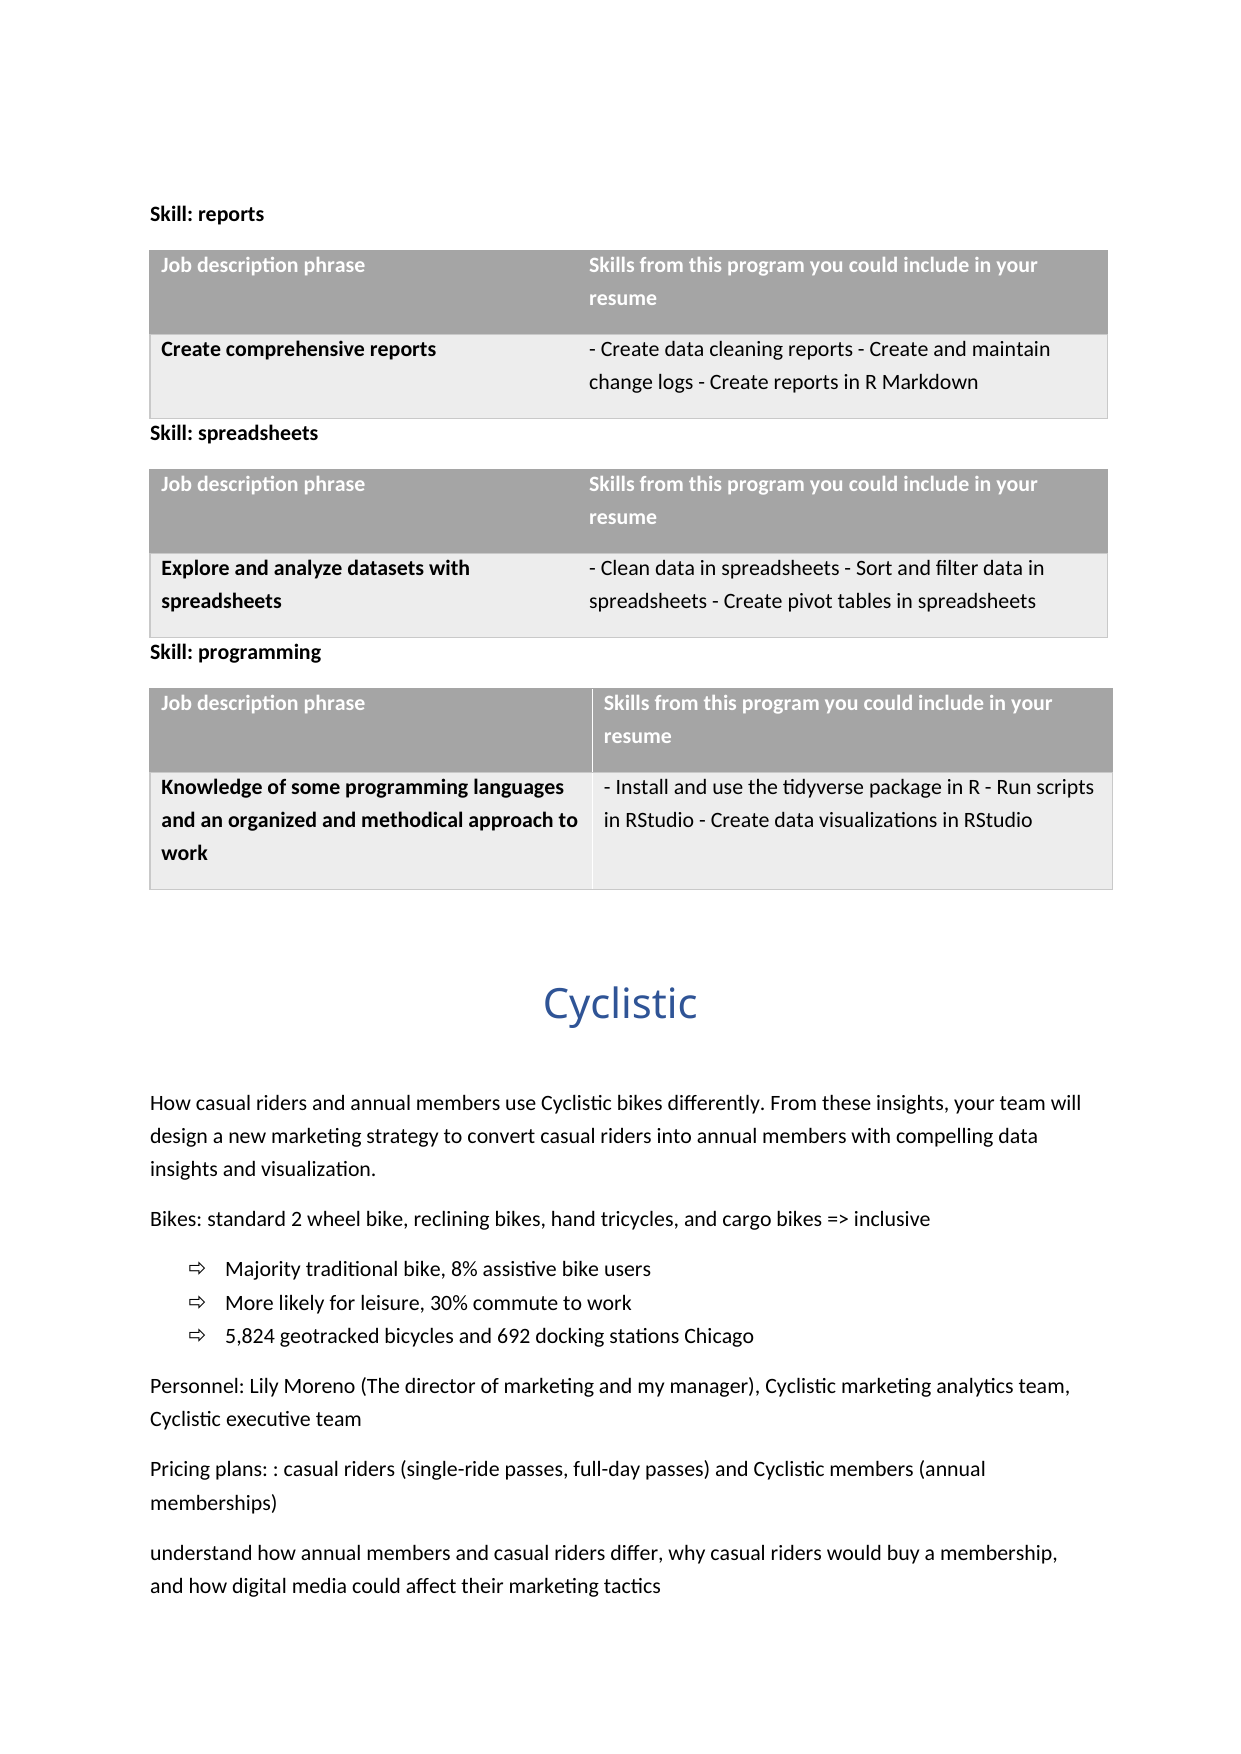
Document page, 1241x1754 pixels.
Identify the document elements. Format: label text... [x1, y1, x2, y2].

table_header Job description phrase [151, 689, 592, 772]
table_header Skills from this program you could include in your resume [578, 470, 1107, 553]
text How casual riders and annual members use Cyclistic bikes differently. From these insights, your team will design a new marketing strategy to convert casual riders into annual members with compelling data insights and visualization. [150, 1089, 1090, 1182]
table_header Job description phrase [151, 470, 578, 553]
table_header Skills from this program you could include in your resume [593, 689, 1112, 772]
table_cell - Create data cleaning reports - Create and maintain change logs - Create reports in R Markdown [578, 335, 1107, 418]
text understand how annual members and casual riders differ, why casual riders would buy a membership, and how digital media could affect their marketing tactics [150, 1539, 1090, 1599]
text Skill: reports [150, 200, 1090, 227]
table_header Skills from this program you could include in your resume [578, 251, 1107, 334]
text Bikes: standard 2 wheel bike, reclining bikes, hand tricycles, and cargo bikes => inclusive [150, 1205, 1090, 1232]
subtitle Cyclistic [150, 973, 1090, 1030]
text Skill: spreadsheets [150, 419, 1090, 446]
table_cell - Install and use the tidyverse package in R - Run scripts in RStudio - Create data visualizations in RStudio [593, 773, 1112, 889]
table_header Job description phrase [151, 251, 578, 334]
list Majority traditional bike, 8% assistive bike users [187, 1255, 1090, 1282]
text Pricing plans: : casual riders (single-ride passes, full-day passes) and Cyclistic members (annual memberships) [150, 1455, 1090, 1515]
table_cell Explore and analyze datasets with spreadsheets [151, 554, 578, 637]
text Skill: programming [150, 638, 1090, 664]
table_cell Create comprehensive reports [151, 335, 578, 418]
list 5,824 geotracked bicycles and 692 docking stations Chicago [187, 1322, 1090, 1349]
table_cell - Clean data in spreadsheets - Sort and filter data in spreadsheets - Create pivot tables in spreadsheets [578, 554, 1107, 637]
table_cell Knowledge of some programming languages and an organized and methodical approach to work [151, 773, 592, 889]
list More likely for leisure, 30% commute to work [187, 1289, 1090, 1315]
text Personnel: Lily Moreno (The director of marketing and my manager), Cyclistic marketing analytics team, Cyclistic executive team [150, 1372, 1090, 1432]
